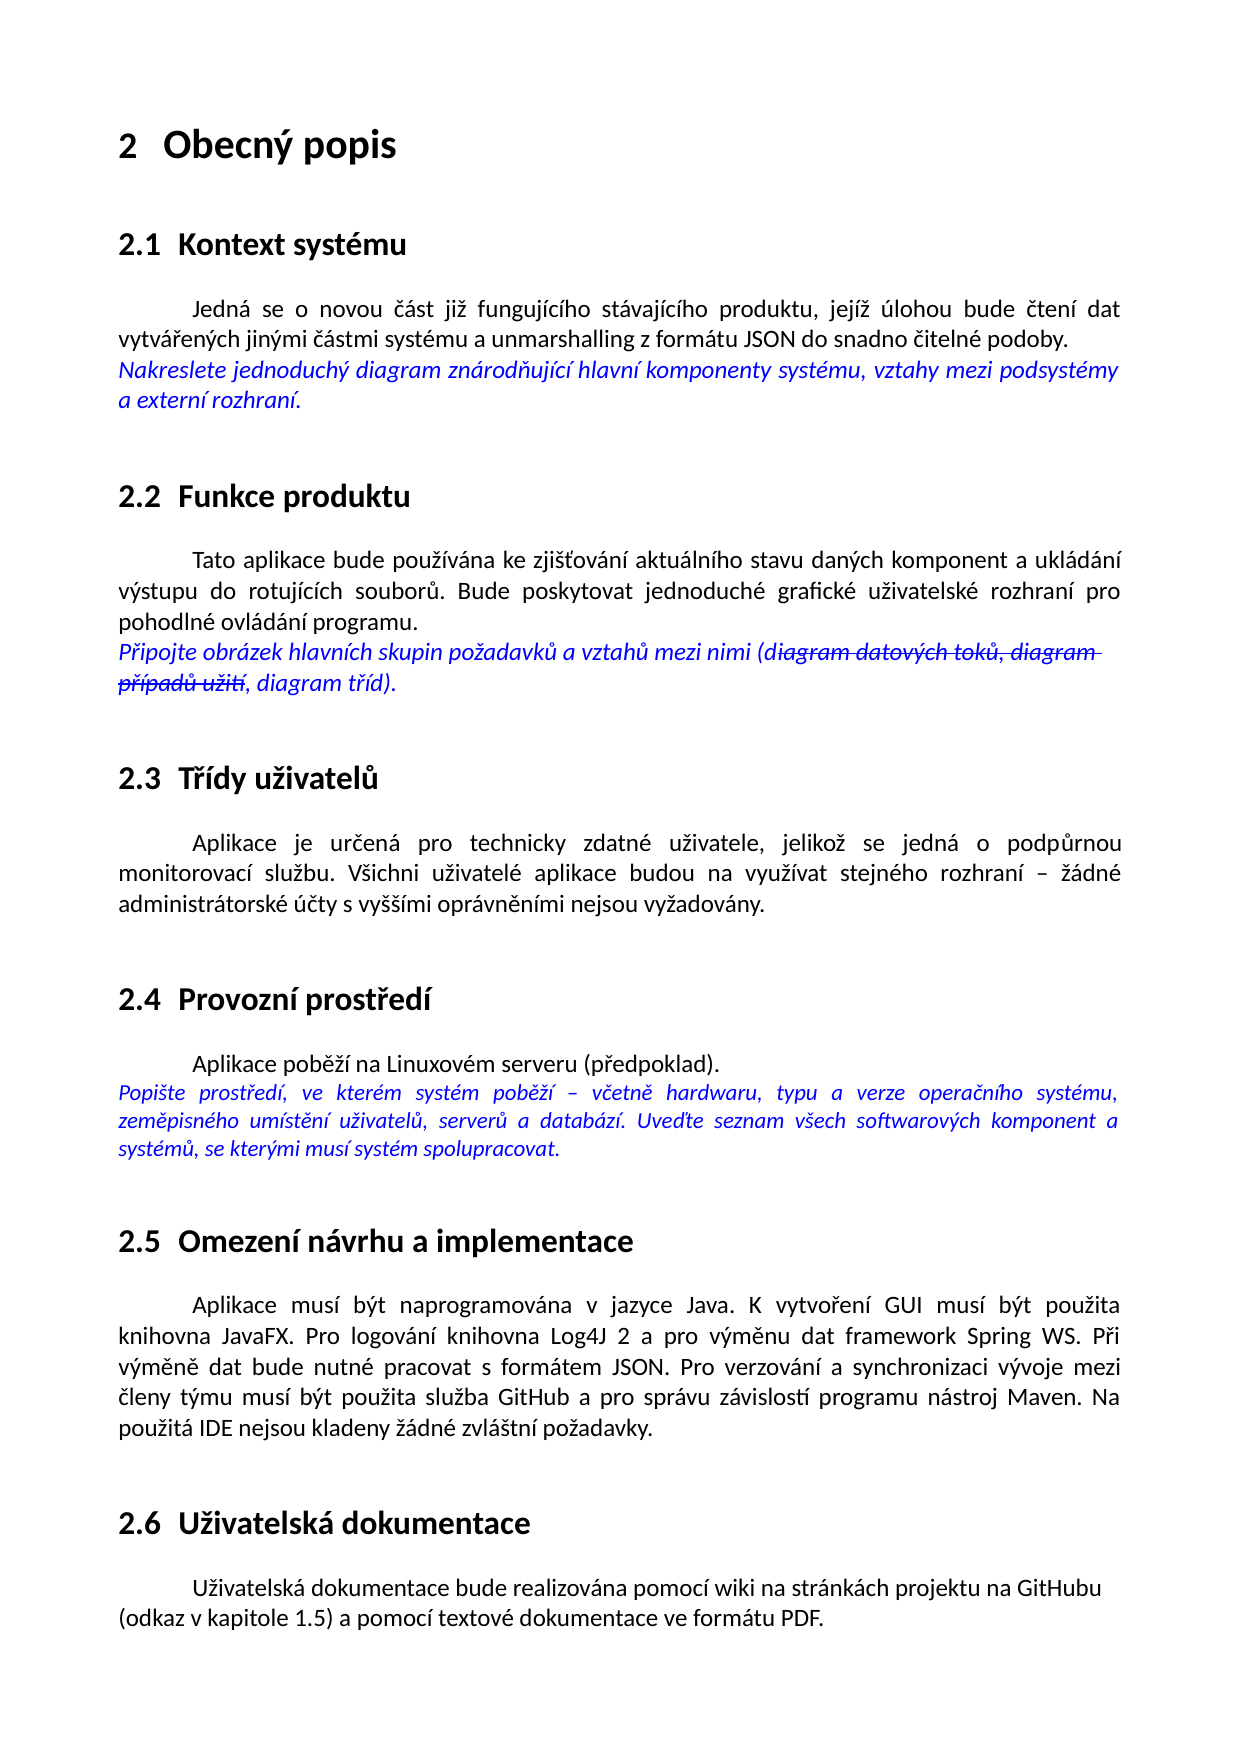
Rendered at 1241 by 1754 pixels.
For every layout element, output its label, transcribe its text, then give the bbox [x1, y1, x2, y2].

text Tato aplikace bude používána ke zjišťování aktuálního stavu daných komponent a ukládání výstupu do rotujících souborů. Bude poskytovat jednoduché grafické uživatelské rozhraní pro pohodlné ovládání programu. [118, 545, 1122, 636]
text Aplikace je určená pro technicky zdatné uživatele, jelikož se jedná o podpůrnou monitorovací službu. Všichni uživatelé aplikace budou na využívat stejného rozhraní – žádné administrátorské účty s vyššími oprávněními nejsou vyžadovány. [118, 827, 1122, 918]
subtitle Kontext systému [118, 223, 1122, 264]
text Uživatelská dokumentace bude realizována pomocí wiki na stránkách projektu na GitHubu (odkaz v kapitole 1.5) a pomocí textové dokumentace ve formátu PDF. [118, 1572, 1122, 1633]
subtitle Třídy uživatelů [118, 757, 1122, 798]
text Jedná se o novou část již fungujícího stávajícího produktu, jejíž úlohou bude čtení dat vytvářených jinými částmi systému a unmarshalling z formátu JSON do snadno čitelné podoby. [118, 293, 1122, 354]
text Aplikace poběží na Linuxovém serveru (předpoklad). [118, 1048, 1122, 1078]
text Popište prostředí, ve kterém systém poběží – včetně hardwaru, typu a verze operačního systému, zeměpisného umístění uživatelů, serverů a databází. Uveďte seznam všech softwarových komponent a systémů, se kterými musí systém spolupracovat. [118, 1078, 1122, 1163]
subtitle Obecný popis [118, 118, 1122, 169]
text Nakreslete jednoduchý diagram znárodňující hlavní komponenty systému, vztahy mezi podsystémy a externí rozhraní. [118, 354, 1122, 415]
text Aplikace musí být naprogramována v jazyce Java. K vytvoření GUI musí být použita knihovna JavaFX. Pro logování knihovna Log4J 2 a pro výměnu dat framework Spring WS. Při výměně dat bude nutné pracovat s formátem JSON. Pro verzování a synchronizaci vývoje mezi členy týmu musí být použita služba GitHub a pro správu závislostí programu nástroj Maven. Na použitá IDE nejsou kladeny žádné zvláštní požadavky. [118, 1290, 1122, 1442]
subtitle Funkce produktu [118, 475, 1122, 516]
subtitle Uživatelská dokumentace [118, 1502, 1122, 1543]
text Připojte obrázek hlavních skupin požadavků a vztahů mezi nimi (diagram datových toků, diagram případů užití, diagram tříd). [118, 636, 1122, 697]
subtitle Provozní prostředí [118, 978, 1122, 1019]
subtitle Omezení návrhu a implementace [118, 1220, 1122, 1261]
